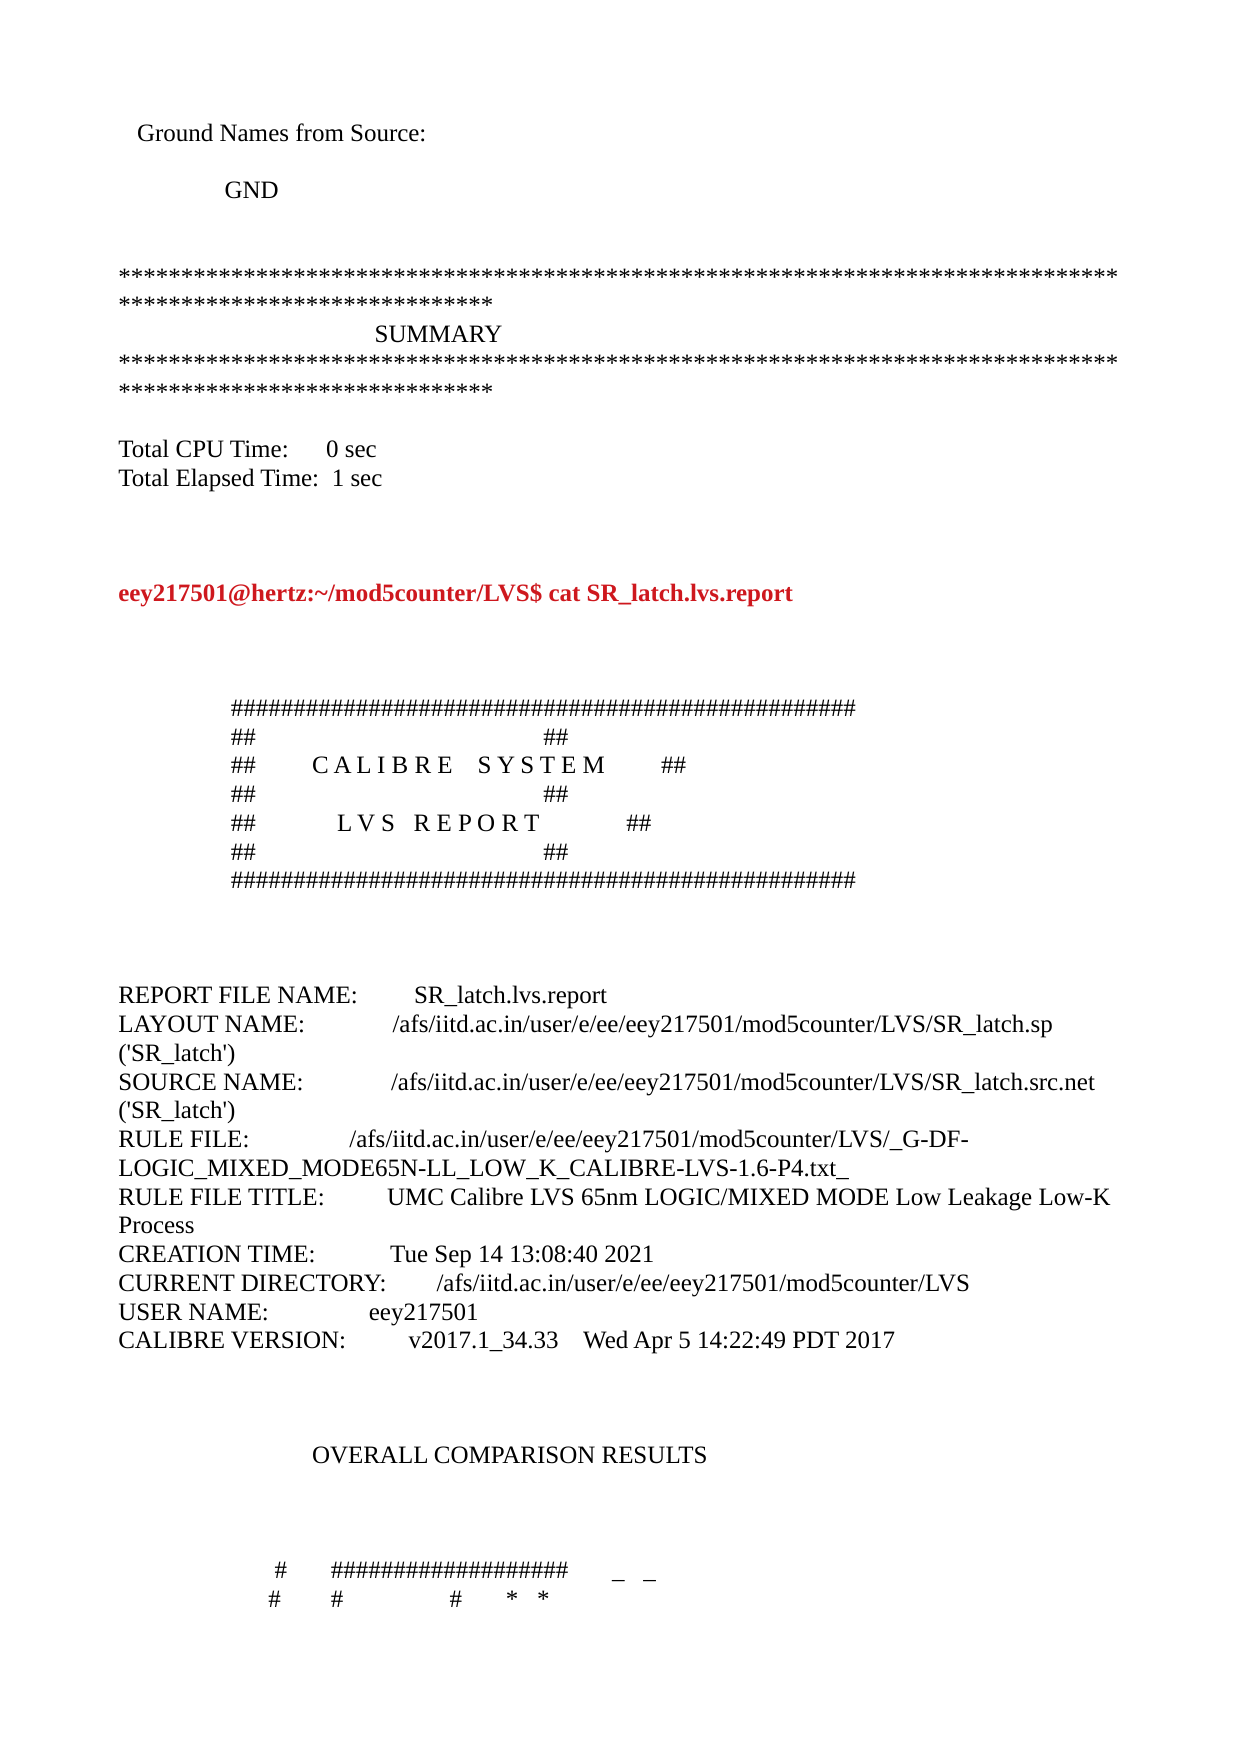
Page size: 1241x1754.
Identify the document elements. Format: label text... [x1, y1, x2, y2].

text # # # * * [118, 1584, 1122, 1613]
text GND [118, 176, 1122, 204]
text CURRENT DIRECTORY: /afs/iitd.ac.in/user/e/ee/eey217501/mod5counter/LVS [118, 1268, 1122, 1297]
text eey217501@hertz:~/mod5counter/LVS$ cat SR_latch.lvs.report [118, 578, 1122, 607]
text CREATION TIME: Tue Sep 14 13:08:40 2021 [118, 1239, 1122, 1268]
text ## ## [118, 837, 1122, 866]
text ************************************************************************************************************** [118, 262, 1122, 319]
text ################################################## [118, 866, 1122, 894]
text RULE FILE TITLE: UMC Calibre LVS 65nm LOGIC/MIXED MODE Low Leakage Low-K Process [118, 1182, 1122, 1239]
text ################################################## [118, 693, 1122, 722]
text Ground Names from Source: [118, 118, 1122, 147]
text ## ## [118, 779, 1122, 808]
text USER NAME: eey217501 [118, 1297, 1122, 1326]
text LAYOUT NAME: /afs/iitd.ac.in/user/e/ee/eey217501/mod5counter/LVS/SR_latch.sp ('SR_latch') [118, 1009, 1122, 1067]
text # ################### _ _ [118, 1556, 1122, 1584]
text SUMMARY [118, 319, 1122, 348]
text OVERALL COMPARISON RESULTS [118, 1441, 1122, 1469]
text ## L V S R E P O R T ## [118, 808, 1122, 837]
text ************************************************************************************************************** [118, 348, 1122, 406]
text SOURCE NAME: /afs/iitd.ac.in/user/e/ee/eey217501/mod5counter/LVS/SR_latch.src.net ('SR_latch') [118, 1067, 1122, 1124]
text ## ## [118, 722, 1122, 751]
text ## C A L I B R E S Y S T E M ## [118, 751, 1122, 779]
text REPORT FILE NAME: SR_latch.lvs.report [118, 981, 1122, 1009]
text Total CPU Time: 0 sec [118, 434, 1122, 463]
text Total Elapsed Time: 1 sec [118, 463, 1122, 492]
text RULE FILE: /afs/iitd.ac.in/user/e/ee/eey217501/mod5counter/LVS/_G-DF-LOGIC_MIXED_MODE65N-LL_LOW_K_CALIBRE-LVS-1.6-P4.txt_ [118, 1124, 1122, 1182]
text CALIBRE VERSION: v2017.1_34.33 Wed Apr 5 14:22:49 PDT 2017 [118, 1326, 1122, 1354]
